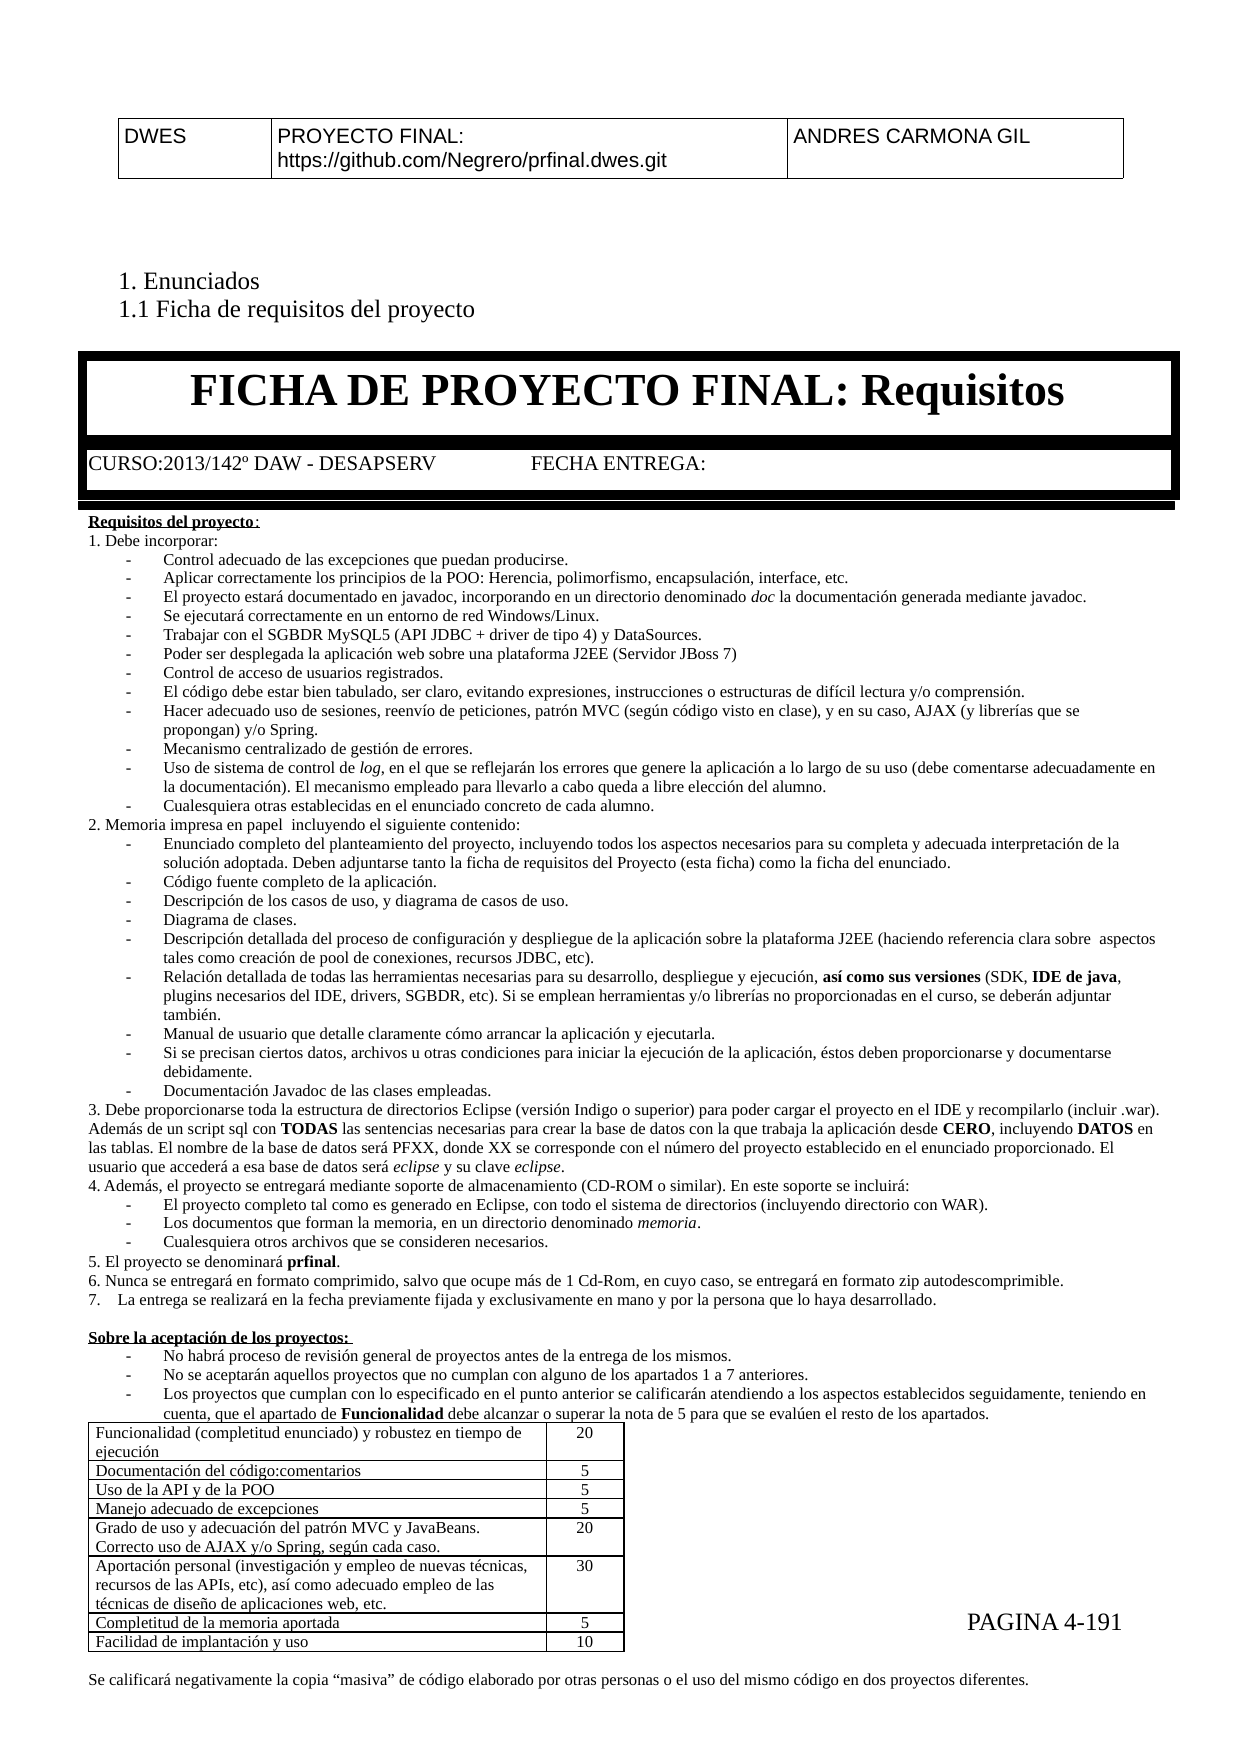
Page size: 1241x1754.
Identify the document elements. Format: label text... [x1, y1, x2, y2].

text 1.1 Ficha de requisitos del proyecto [118, 294, 1122, 323]
text 1. Enunciados [118, 266, 1122, 294]
